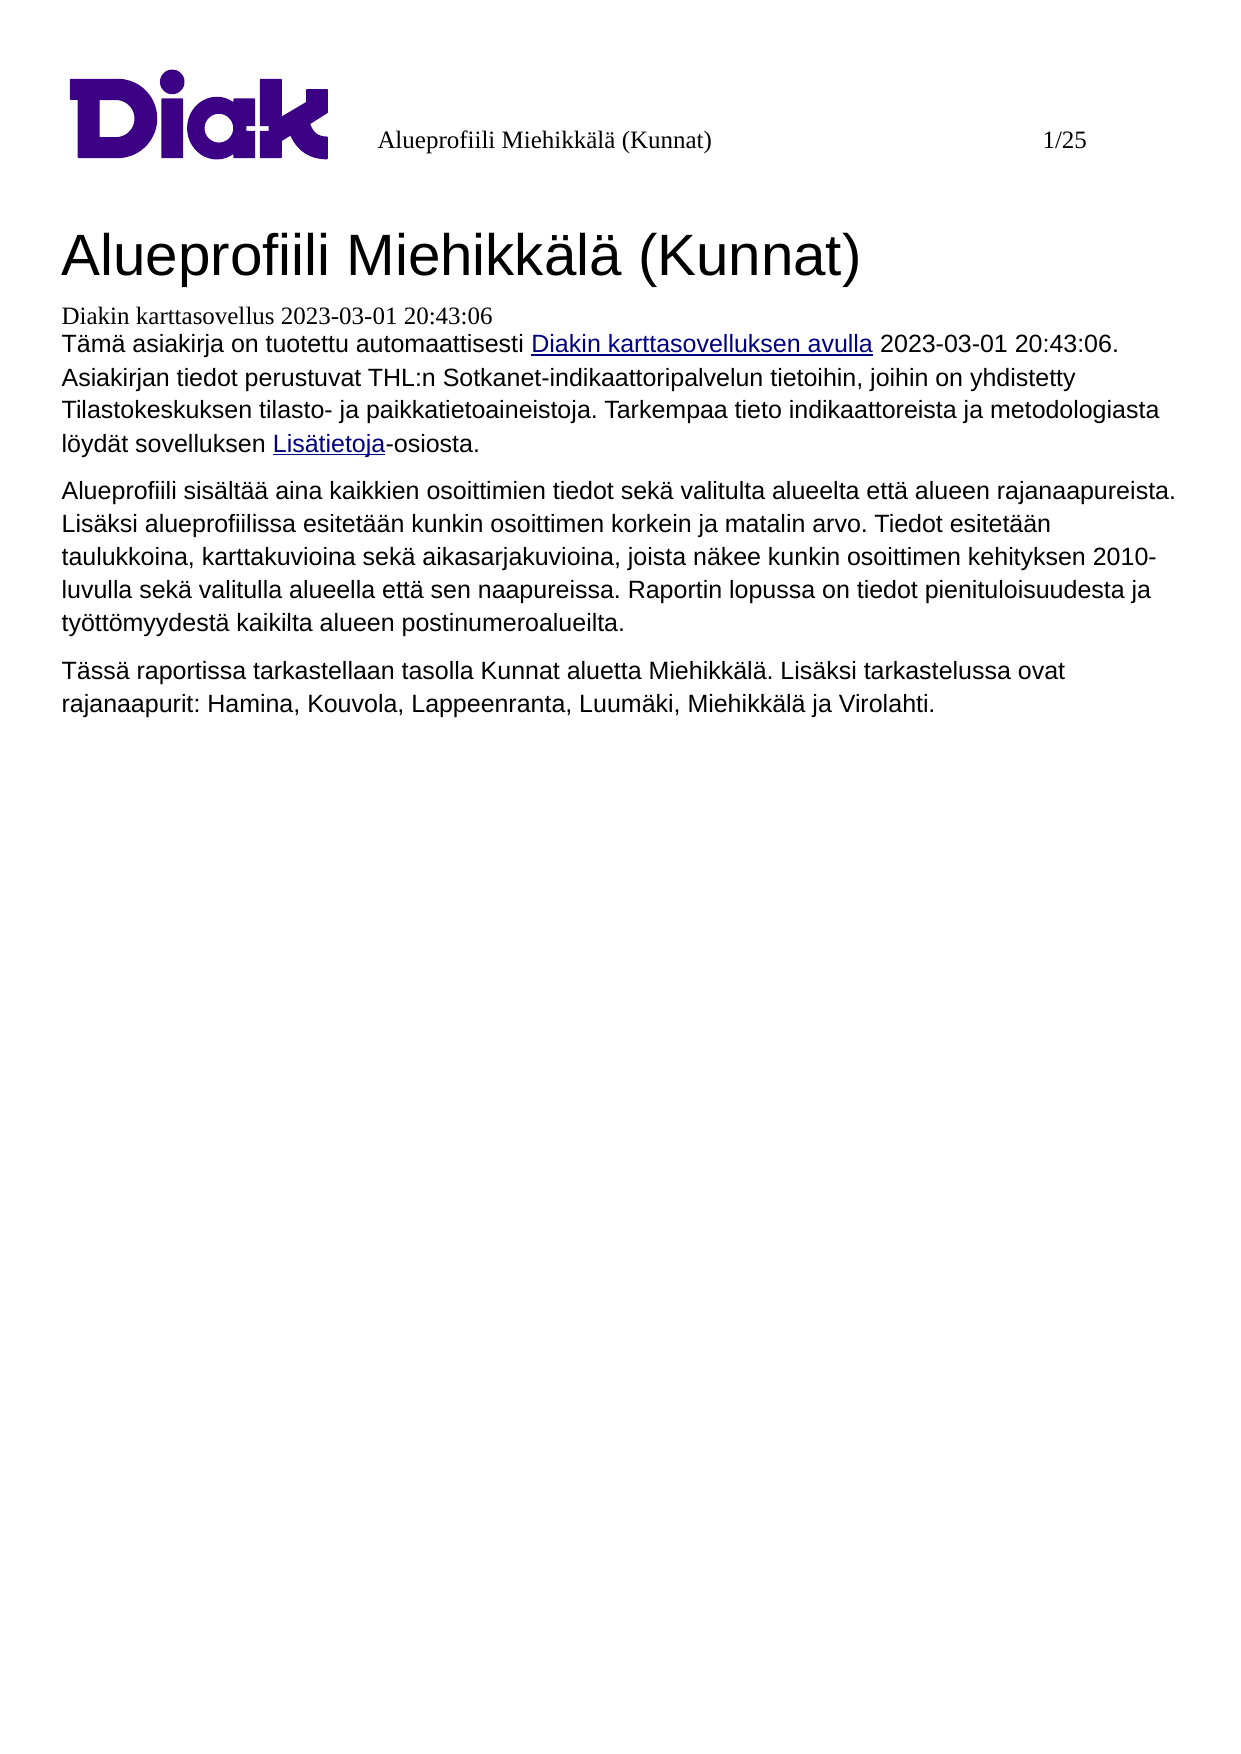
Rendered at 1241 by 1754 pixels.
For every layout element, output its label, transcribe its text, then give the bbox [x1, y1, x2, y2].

title Alueprofiili Miehikkälä (Kunnat) [61, 221, 1179, 288]
text Diakin karttasovellus 2023-03-01 20:43:06 [61, 301, 1179, 329]
text Tämä asiakirja on tuotettu automaattisesti Diakin karttasovelluksen avulla 2023-03-01 20:43:06. Asiakirjan tiedot perustuvat THL:n Sotkanet-indikaattoripalvelun tietoihin, joihin on yhdistetty Tilastokeskuksen tilasto- ja paikkatietoaineistoja. Tarkempaa tieto indikaattoreista ja metodologiasta löydät sovelluksen Lisätietoja-osiosta. [61, 329, 1179, 457]
text Alueprofiili sisältää aina kaikkien osoittimien tiedot sekä valitulta alueelta että alueen rajanaapureista. Lisäksi alueprofiilissa esitetään kunkin osoittimen korkein ja matalin arvo. Tiedot esitetään taulukkoina, karttakuvioina sekä aikasarjakuvioina, joista näkee kunkin osoittimen kehityksen 2010-luvulla sekä valitulla alueella että sen naapureissa. Raportin lopussa on tiedot pienituloisuudesta ja työttömyydestä kaikilta alueen postinumeroalueilta. [61, 476, 1179, 637]
text Tässä raportissa tarkastellaan tasolla Kunnat aluetta Miehikkälä. Lisäksi tarkastelussa ovat rajanaapurit: Hamina, Kouvola, Lappeenranta, Luumäki, Miehikkälä ja Virolahti. [61, 656, 1179, 718]
